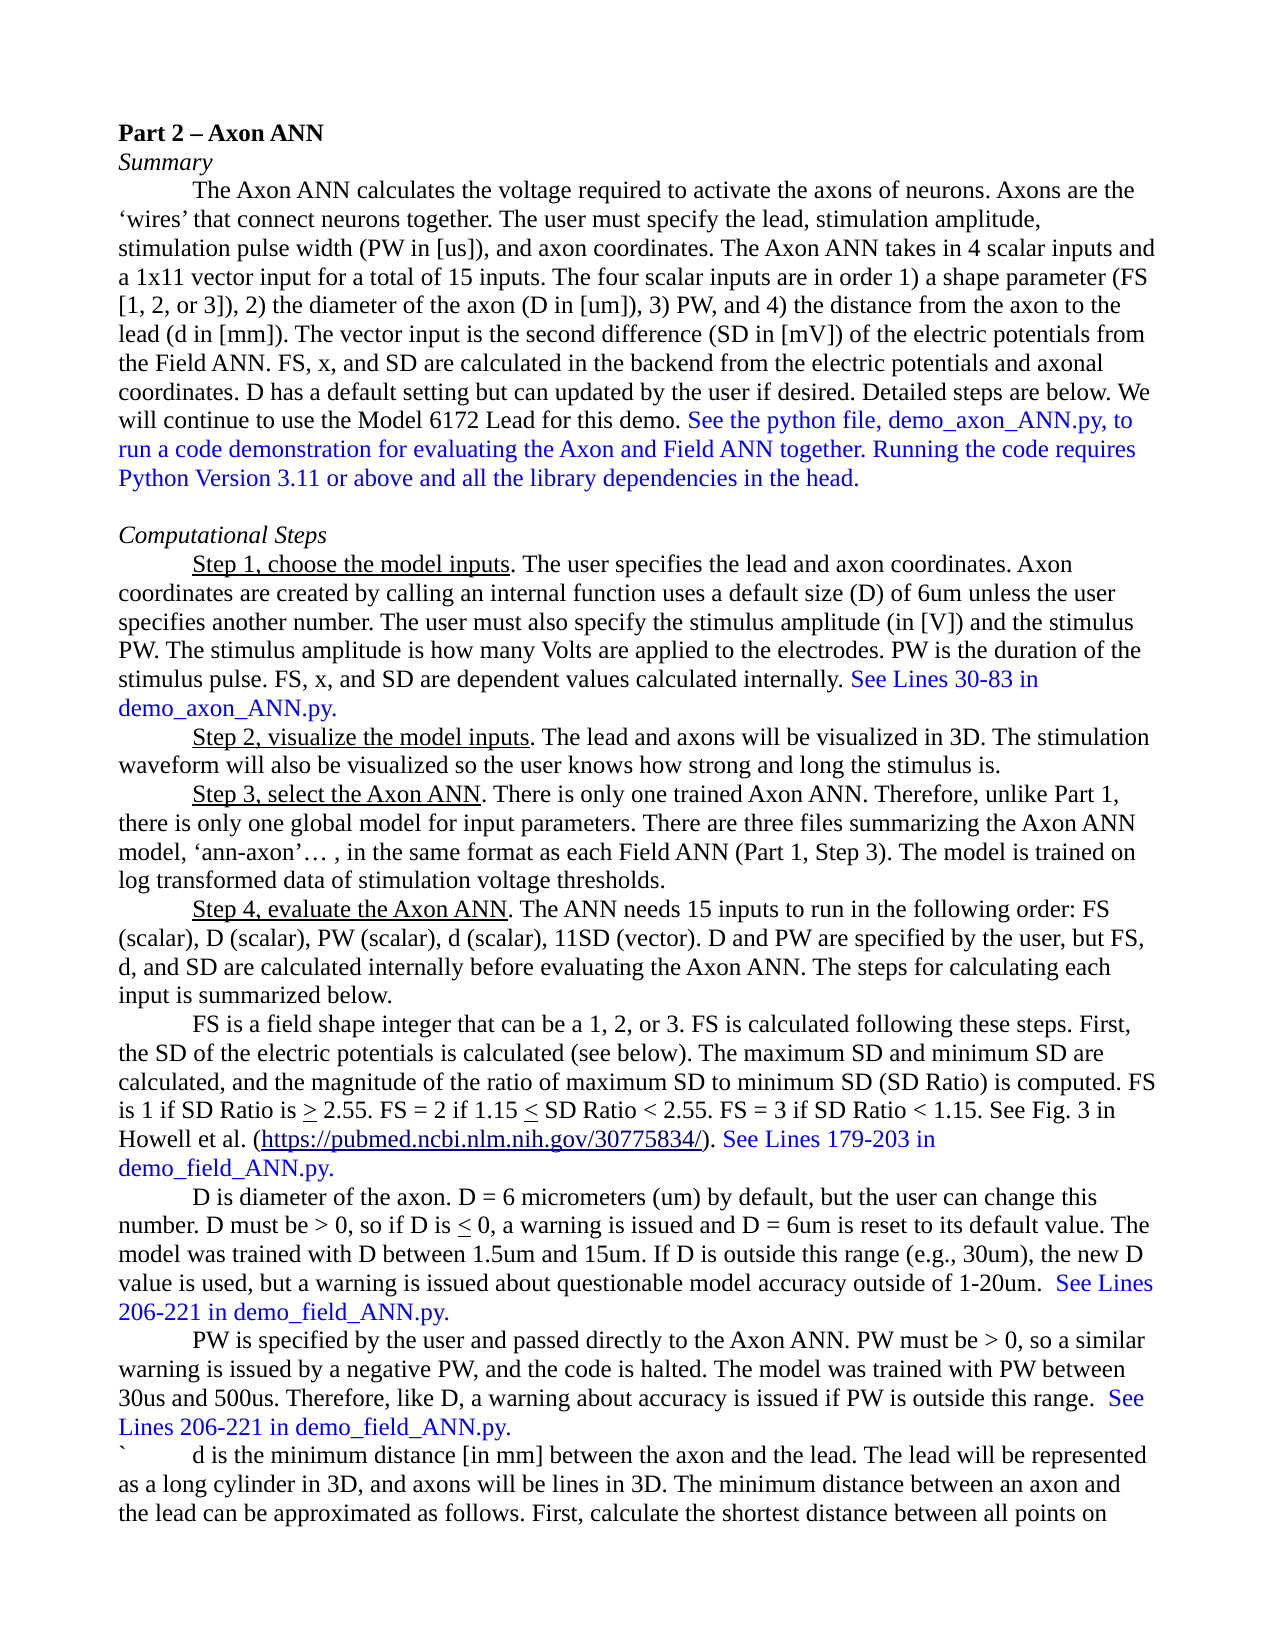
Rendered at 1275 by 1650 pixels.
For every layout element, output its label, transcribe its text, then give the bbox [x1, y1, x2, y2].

text Part 2 – Axon ANN [118, 118, 1157, 147]
text Step 2, visualize the model inputs. The lead and axons will be visualized in 3D. The stimulation waveform will also be visualized so the user knows how strong and long the stimulus is. [118, 722, 1157, 779]
text Step 3, select the Axon ANN. There is only one trained Axon ANN. Therefore, unlike Part 1, there is only one global model for input parameters. There are three files summarizing the Axon ANN model, ‘ann-axon’… , in the same format as each Field ANN (Part 1, Step 3). The model is trained on log transformed data of stimulation voltage thresholds. [118, 779, 1157, 894]
text D is diameter of the axon. D = 6 micrometers (um) by default, but the user can change this number. D must be > 0, so if D is < 0, a warning is issued and D = 6um is reset to its default value. The model was trained with D between 1.5um and 15um. If D is outside this range (e.g., 30um), the new D value is used, but a warning is issued about questionable model accuracy outside of 1-20um. See Lines 206-221 in demo_field_ANN.py. [118, 1182, 1157, 1326]
text Summary [118, 147, 1157, 176]
text Step 4, evaluate the Axon ANN. The ANN needs 15 inputs to run in the following order: FS (scalar), D (scalar), PW (scalar), d (scalar), 11SD (vector). D and PW are specified by the user, but FS, d, and SD are calculated internally before evaluating the Axon ANN. The steps for calculating each input is summarized below. [118, 894, 1157, 1009]
text Computational Steps [118, 521, 1157, 549]
text FS is a field shape integer that can be a 1, 2, or 3. FS is calculated following these steps. First, the SD of the electric potentials is calculated (see below). The maximum SD and minimum SD are calculated, and the magnitude of the ratio of maximum SD to minimum SD (SD Ratio) is computed. FS is 1 if SD Ratio is > 2.55. FS = 2 if 1.15 < SD Ratio < 2.55. FS = 3 if SD Ratio < 1.15. See Fig. 3 in Howell et al. (https://pubmed.ncbi.nlm.nih.gov/30775834/). See Lines 179-203 in demo_field_ANN.py. [118, 1009, 1157, 1182]
text The Axon ANN calculates the voltage required to activate the axons of neurons. Axons are the ‘wires’ that connect neurons together. The user must specify the lead, stimulation amplitude, stimulation pulse width (PW in [us]), and axon coordinates. The Axon ANN takes in 4 scalar inputs and a 1x11 vector input for a total of 15 inputs. The four scalar inputs are in order 1) a shape parameter (FS [1, 2, or 3]), 2) the diameter of the axon (D in [um]), 3) PW, and 4) the distance from the axon to the lead (d in [mm]). The vector input is the second difference (SD in [mV]) of the electric potentials from the Field ANN. FS, x, and SD are calculated in the backend from the electric potentials and axonal coordinates. D has a default setting but can updated by the user if desired. Detailed steps are below. We will continue to use the Model 6172 Lead for this demo. See the python file, demo_axon_ANN.py, to run a code demonstration for evaluating the Axon and Field ANN together. Running the code requires Python Version 3.11 or above and all the library dependencies in the head. [118, 176, 1157, 492]
text ` d is the minimum distance [in mm] between the axon and the lead. The lead will be represented as a long cylinder in 3D, and axons will be lines in 3D. The minimum distance between an axon and the lead can be approximated as follows. First, calculate the shortest distance between all points on [118, 1441, 1157, 1527]
text Step 1, choose the model inputs. The user specifies the lead and axon coordinates. Axon coordinates are created by calling an internal function uses a default size (D) of 6um unless the user specifies another number. The user must also specify the stimulus amplitude (in [V]) and the stimulus PW. The stimulus amplitude is how many Volts are applied to the electrodes. PW is the duration of the stimulus pulse. FS, x, and SD are dependent values calculated internally. See Lines 30-83 in demo_axon_ANN.py. [118, 549, 1157, 722]
text PW is specified by the user and passed directly to the Axon ANN. PW must be > 0, so a similar warning is issued by a negative PW, and the code is halted. The model was trained with PW between 30us and 500us. Therefore, like D, a warning about accuracy is issued if PW is outside this range. See Lines 206-221 in demo_field_ANN.py. [118, 1326, 1157, 1441]
